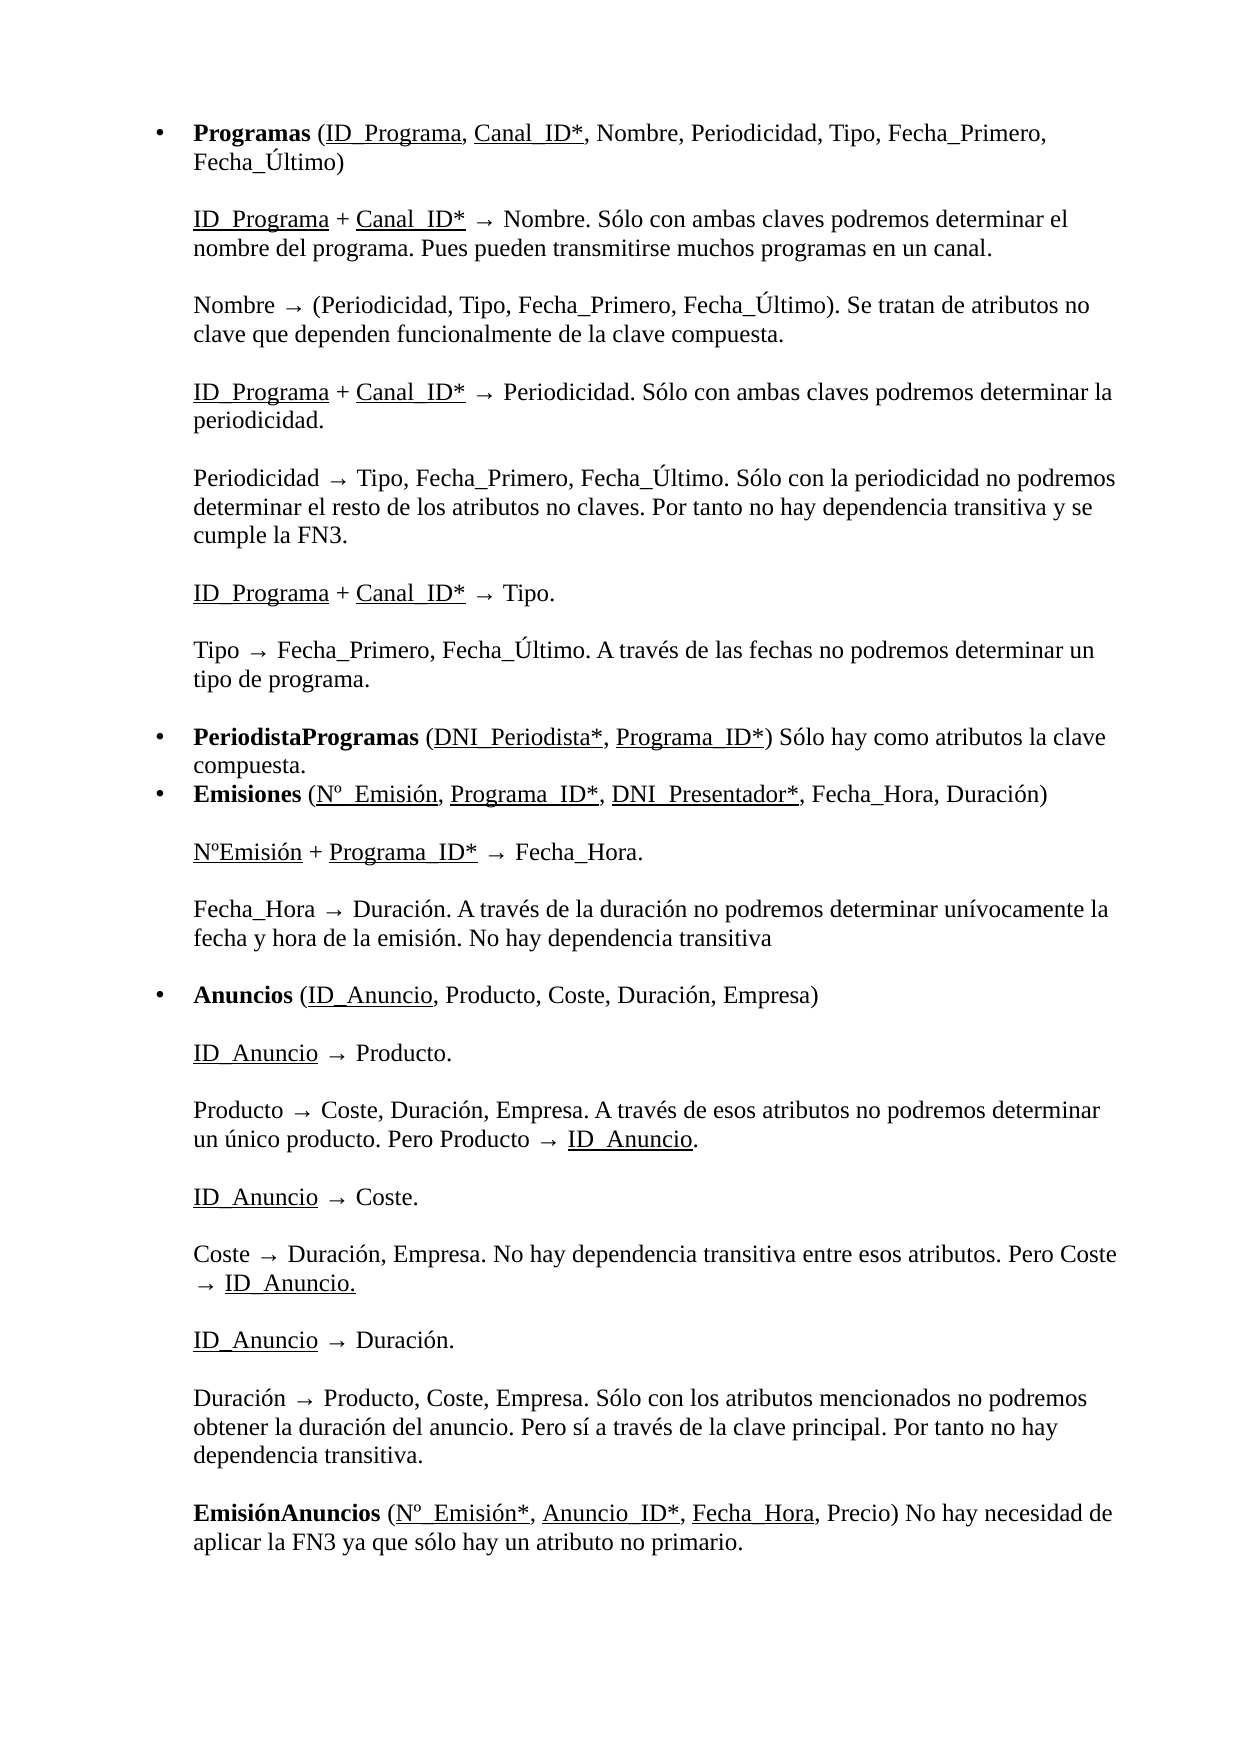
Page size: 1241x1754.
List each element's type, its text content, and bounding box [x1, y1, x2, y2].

list Emisiones (Nº_Emisión, Programa_ID*, DNI_Presentador*, Fecha_Hora, Duración) NºEmisión + Programa_ID* → Fecha_Hora. Fecha_Hora → Duración. A través de la duración no podremos determinar unívocamente la fecha y hora de la emisión. No hay dependencia transitiva [156, 779, 1122, 981]
list Anuncios (ID_Anuncio, Producto, Coste, Duración, Empresa) ID_Anuncio → Producto. Producto → Coste, Duración, Empresa. A través de esos atributos no podremos determinar un único producto. Pero Producto → ID_Anuncio. ID_Anuncio → Coste. Coste → Duración, Empresa. No hay dependencia transitiva entre esos atributos. Pero Coste → ID_Anuncio. ID_Anuncio → Duración. Duración → Producto, Coste, Empresa. Sólo con los atributos mencionados no podremos obtener la duración del anuncio. Pero sí a través de la clave principal. Por tanto no hay dependencia transitiva. EmisiónAnuncios (Nº_Emisión*, Anuncio_ID*, Fecha_Hora, Precio) No hay necesidad de aplicar la FN3 ya que sólo hay un atributo no primario. [156, 981, 1122, 1556]
list Programas (ID_Programa, Canal_ID*, Nombre, Periodicidad, Tipo, Fecha_Primero, Fecha_Último) ID_Programa + Canal_ID* → Nombre. Sólo con ambas claves podremos determinar el nombre del programa. Pues pueden transmitirse muchos programas en un canal. Nombre → (Periodicidad, Tipo, Fecha_Primero, Fecha_Último). Se tratan de atributos no clave que dependen funcionalmente de la clave compuesta. ID_Programa + Canal_ID* → Periodicidad. Sólo con ambas claves podremos determinar la periodicidad. Periodicidad → Tipo, Fecha_Primero, Fecha_Último. Sólo con la periodicidad no podremos determinar el resto de los atributos no claves. Por tanto no hay dependencia transitiva y se cumple la FN3. ID_Programa + Canal_ID* → Tipo. Tipo → Fecha_Primero, Fecha_Último. A través de las fechas no podremos determinar un tipo de programa. [156, 118, 1122, 722]
list PeriodistaProgramas (DNI_Periodista*, Programa_ID*) Sólo hay como atributos la clave compuesta. [156, 722, 1122, 779]
